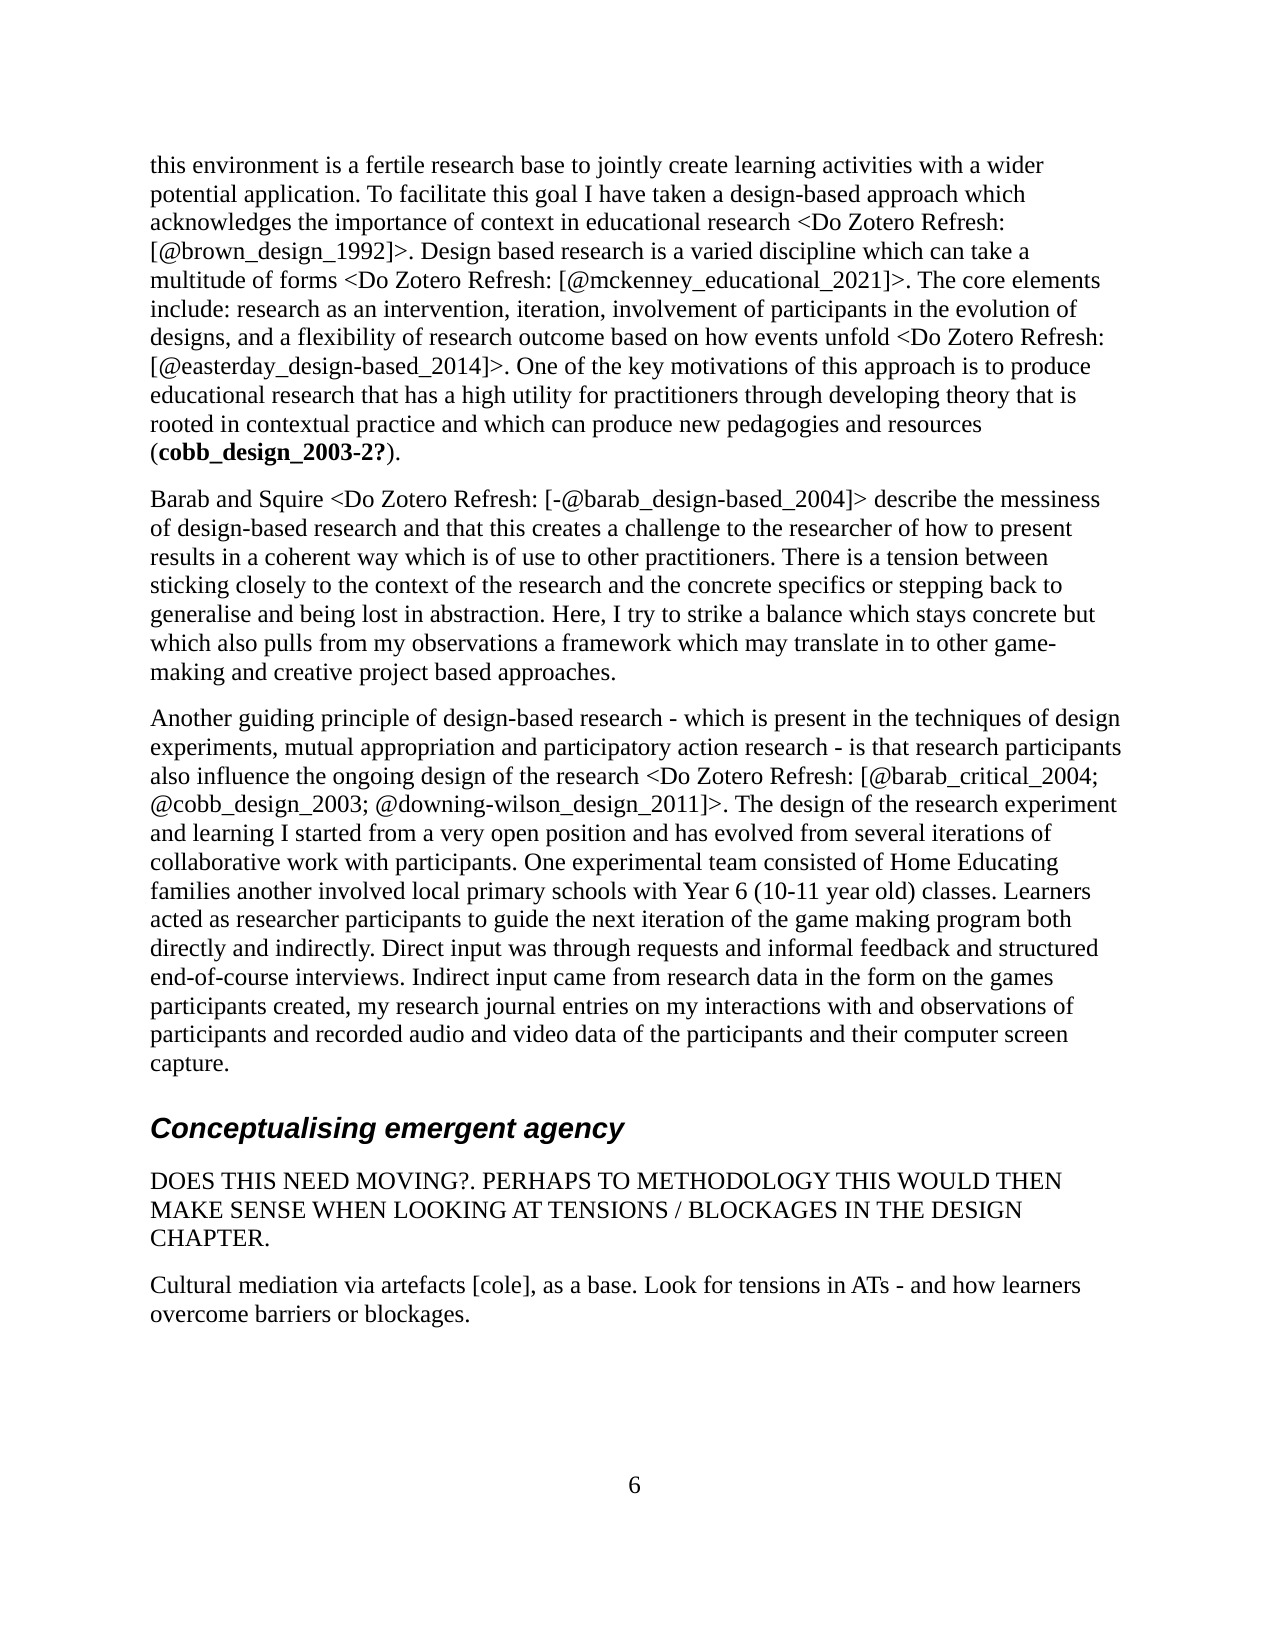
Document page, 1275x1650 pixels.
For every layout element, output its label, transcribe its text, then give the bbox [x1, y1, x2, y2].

text Cultural mediation via artefacts [cole], as a base. Look for tensions in ATs - and how learners overcome barriers or blockages. [150, 1270, 1125, 1328]
text Another guiding principle of design-based research - which is present in the techniques of design experiments, mutual appropriation and participatory action research - is that research participants also influence the ongoing design of the research <Do Zotero Refresh: [@barab_critical_2004; @cobb_design_2003; @downing-wilson_design_2011]>. The design of the research experiment and learning I started from a very open position and has evolved from several iterations of collaborative work with participants. One experimental team consisted of Home Educating families another involved local primary schools with Year 6 (10-11 year old) classes. Learners acted as researcher participants to guide the next iteration of the game making program both directly and indirectly. Direct input was through requests and informal feedback and structured end-of-course interviews. Indirect input came from research data in the form on the games participants created, my research journal entries on my interactions with and observations of participants and recorded audio and video data of the participants and their computer screen capture. [150, 703, 1125, 1077]
subtitle Conceptualising emergent agency [150, 1111, 1125, 1144]
text Barab and Squire <Do Zotero Refresh: [-@barab_design-based_2004]> describe the messiness of design-based research and that this creates a challenge to the researcher of how to present results in a coherent way which is of use to other practitioners. There is a tension between sticking closely to the context of the research and the concrete specifics or stepping back to generalise and being lost in abstraction. Here, I try to strike a balance which stays concrete but which also pulls from my observations a framework which may translate in to other game-making and creative project based approaches. [150, 484, 1125, 685]
text this environment is a fertile research base to jointly create learning activities with a wider potential application. To facilitate this goal I have taken a design-based approach which acknowledges the importance of context in educational research <Do Zotero Refresh: [@brown_design_1992]>. Design based research is a varied discipline which can take a multitude of forms <Do Zotero Refresh: [@mckenney_educational_2021]>. The core elements include: research as an intervention, iteration, involvement of participants in the evolution of designs, and a flexibility of research outcome based on how events unfold <Do Zotero Refresh: [@easterday_design-based_2014]>. One of the key motivations of this approach is to produce educational research that has a high utility for practitioners through developing theory that is rooted in contextual practice and which can produce new pedagogies and resources (cobb_design_2003-2?). [150, 150, 1125, 466]
text DOES THIS NEED MOVING?. PERHAPS TO METHODOLOGY THIS WOULD THEN MAKE SENSE WHEN LOOKING AT TENSIONS / BLOCKAGES IN THE DESIGN CHAPTER. [150, 1166, 1125, 1252]
